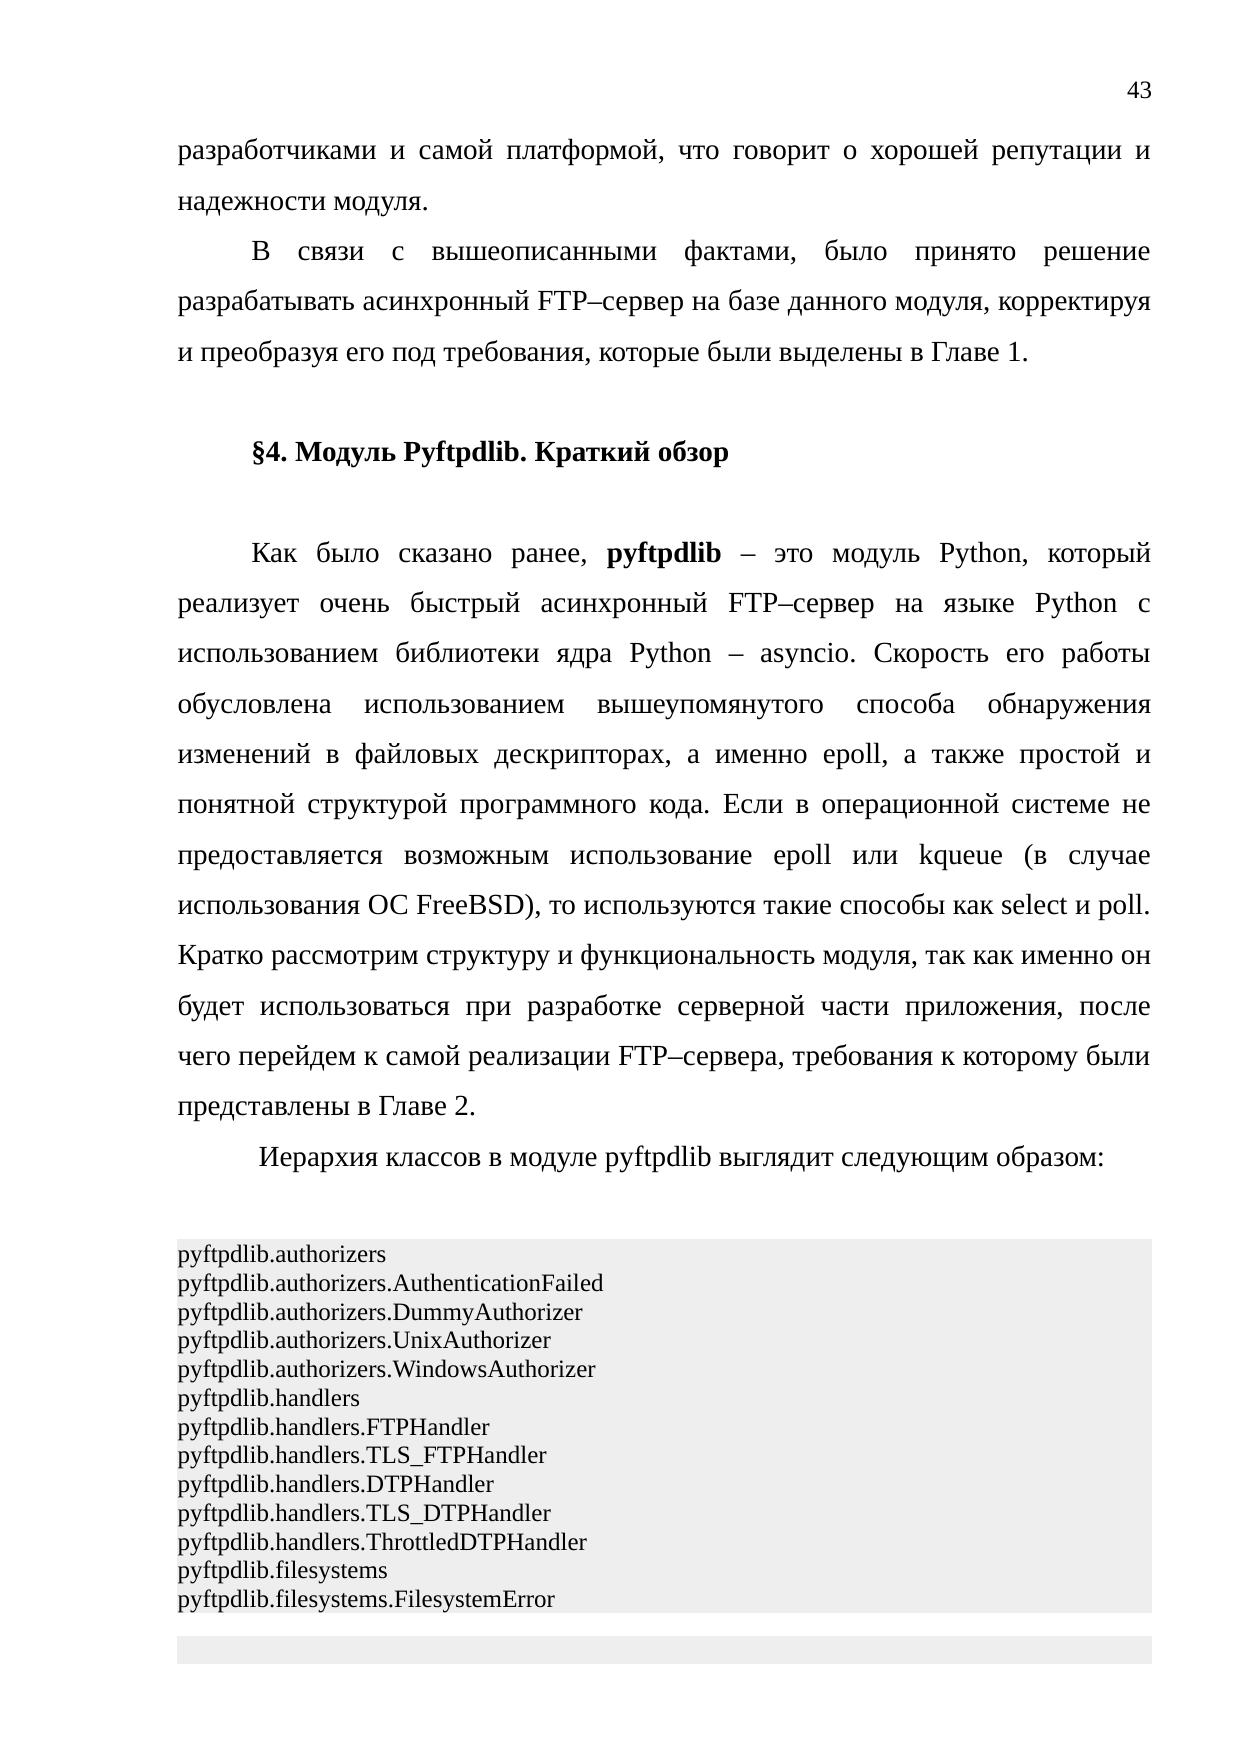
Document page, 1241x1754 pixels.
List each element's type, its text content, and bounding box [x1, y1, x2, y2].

text pyftpdlib.authorizers [177, 1239, 1152, 1268]
text pyftpdlib.authorizers.DummyAuthorizer [177, 1297, 1152, 1326]
text В связи с вышеописанными фактами, было принято решение разрабатывать асинхронный FTP–сервер на базе данного модуля, корректируя и преобразуя его под требования, которые были выделены в Главе 1. [177, 233, 1152, 367]
text pyftpdlib.authorizers.AuthenticationFailed [177, 1268, 1152, 1297]
text Иерархия классов в модуле pyftpdlib выглядит следующим образом: [177, 1139, 1152, 1172]
text pyftpdlib.authorizers.UnixAuthorizer [177, 1326, 1152, 1354]
text pyftpdlib.handlers.FTPHandler [177, 1412, 1152, 1441]
text pyftpdlib.handlers.TLS_DTPHandler [177, 1498, 1152, 1527]
text pyftpdlib.authorizers.WindowsAuthorizer [177, 1354, 1152, 1383]
text pyftpdlib.filesystems.FilesystemError [177, 1584, 1152, 1613]
text pyftpdlib.handlers [177, 1383, 1152, 1412]
text pyftpdlib.handlers.ThrottledDTPHandler [177, 1527, 1152, 1556]
text §4. Модуль Pyftpdlib. Краткий обзор [177, 434, 1152, 468]
text разработчиками и самой платформой, что говорит о хорошей репутации и надежности модуля. [177, 132, 1152, 216]
text Как было сказано ранее, pyftpdlib – это модуль Python, который реализует очень быстрый асинхронный FTP–сервер на языке Python с использованием библиотеки ядра Python – asyncio. Скорость его работы обусловлена использованием вышеупомянутого способа обнаружения изменений в файловых дескрипторах, а именно epoll, а также простой и понятной структурой программного кода. Если в операционной системе не предоставляется возможным использование epoll или kqueue (в случае использования ОС FreeBSD), то используются такие способы как select и poll. Кратко рассмотрим структуру и функциональность модуля, так как именно он будет использоваться при разработке серверной части приложения, после чего перейдем к самой реализации FTP–сервера, требования к которому были представлены в Главе 2. [177, 535, 1152, 1122]
text pyftpdlib.filesystems [177, 1556, 1152, 1584]
text pyftpdlib.handlers.TLS_FTPHandler [177, 1441, 1152, 1469]
text pyftpdlib.handlers.DTPHandler [177, 1469, 1152, 1498]
